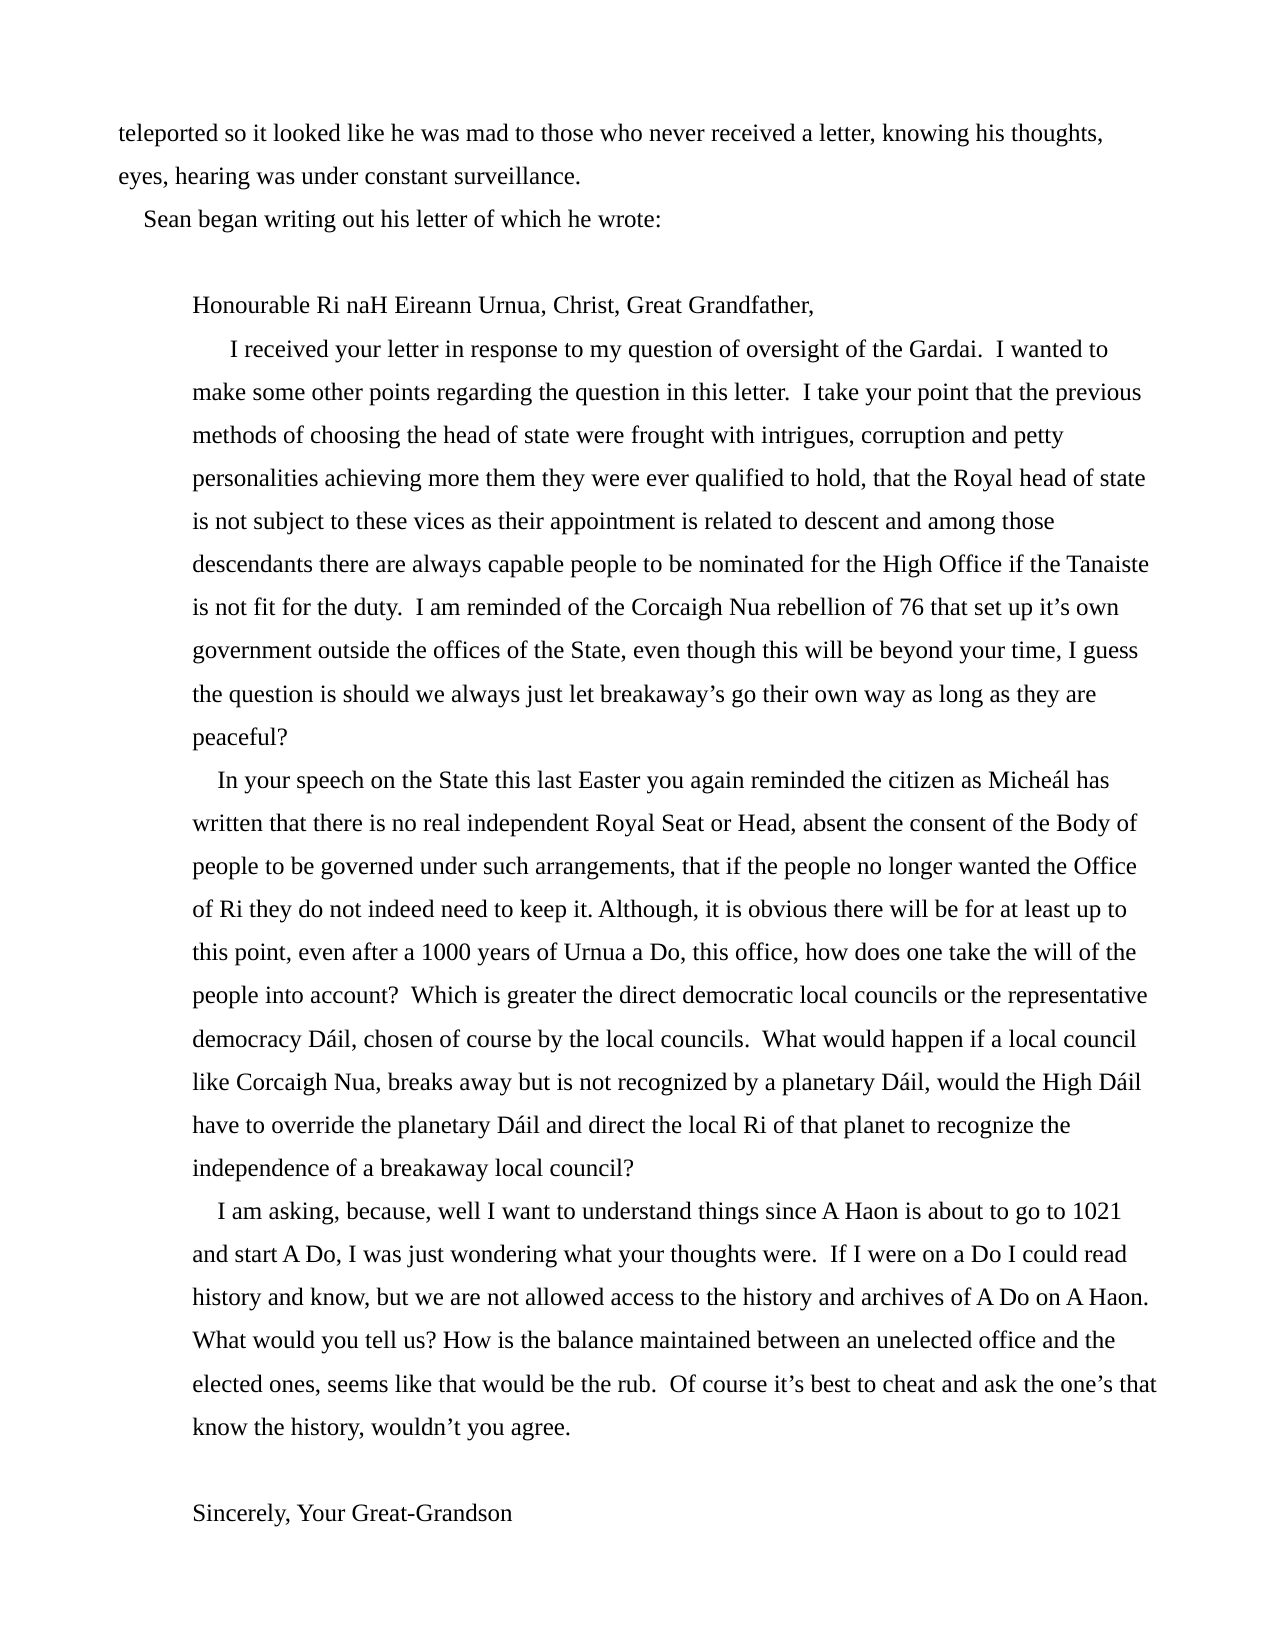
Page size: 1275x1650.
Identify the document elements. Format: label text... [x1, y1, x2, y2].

text teleported so it looked like he was mad to those who never received a letter, knowing his thoughts, eyes, hearing was under constant surveillance. [118, 118, 1157, 190]
text Sean began writing out his letter of which he wrote: [118, 204, 1157, 233]
text In your speech on the State this last Easter you again reminded the citizen as Micheál has written that there is no real independent Royal Seat or Head, absent the consent of the Body of people to be governed under such arrangements, that if the people no longer wanted the Office of Ri they do not indeed need to keep it. Although, it is obvious there will be for at least up to this point, even after a 1000 years of Urnua a Do, this office, how does one take the will of the people into account? Which is greater the direct democratic local councils or the representative democracy Dáil, chosen of course by the local councils. What would happen if a local council like Corcaigh Nua, breaks away but is not recognized by a planetary Dáil, would the High Dáil have to override the planetary Dáil and direct the local Ri of that planet to recognize the independence of a breakaway local council? [192, 765, 1157, 1182]
text Honourable Ri naH Eireann Urnua, Christ, Great Grandfather, [192, 291, 1157, 319]
text I am asking, because, well I want to understand things since A Haon is about to go to 1021 and start A Do, I was just wondering what your thoughts were. If I were on a Do I could read history and know, but we are not allowed access to the history and archives of A Do on A Haon. What would you tell us? How is the balance maintained between an unelected office and the elected ones, seems like that would be the rub. Of course it’s best to cheat and ask the one’s that know the history, wouldn’t you agree. [192, 1196, 1157, 1441]
text Sincerely, Your Great-Grandson [192, 1498, 1157, 1527]
text I received your letter in response to my question of oversight of the Gardai. I wanted to make some other points regarding the question in this letter. I take your point that the previous methods of choosing the head of state were frought with intrigues, corruption and petty personalities achieving more them they were ever qualified to hold, that the Royal head of state is not subject to these vices as their appointment is related to descent and among those descendants there are always capable people to be nominated for the High Office if the Tanaiste is not fit for the duty. I am reminded of the Corcaigh Nua rebellion of 76 that set up it’s own government outside the offices of the State, even though this will be beyond your time, I guess the question is should we always just let breakaway’s go their own way as long as they are peaceful? [192, 334, 1157, 751]
